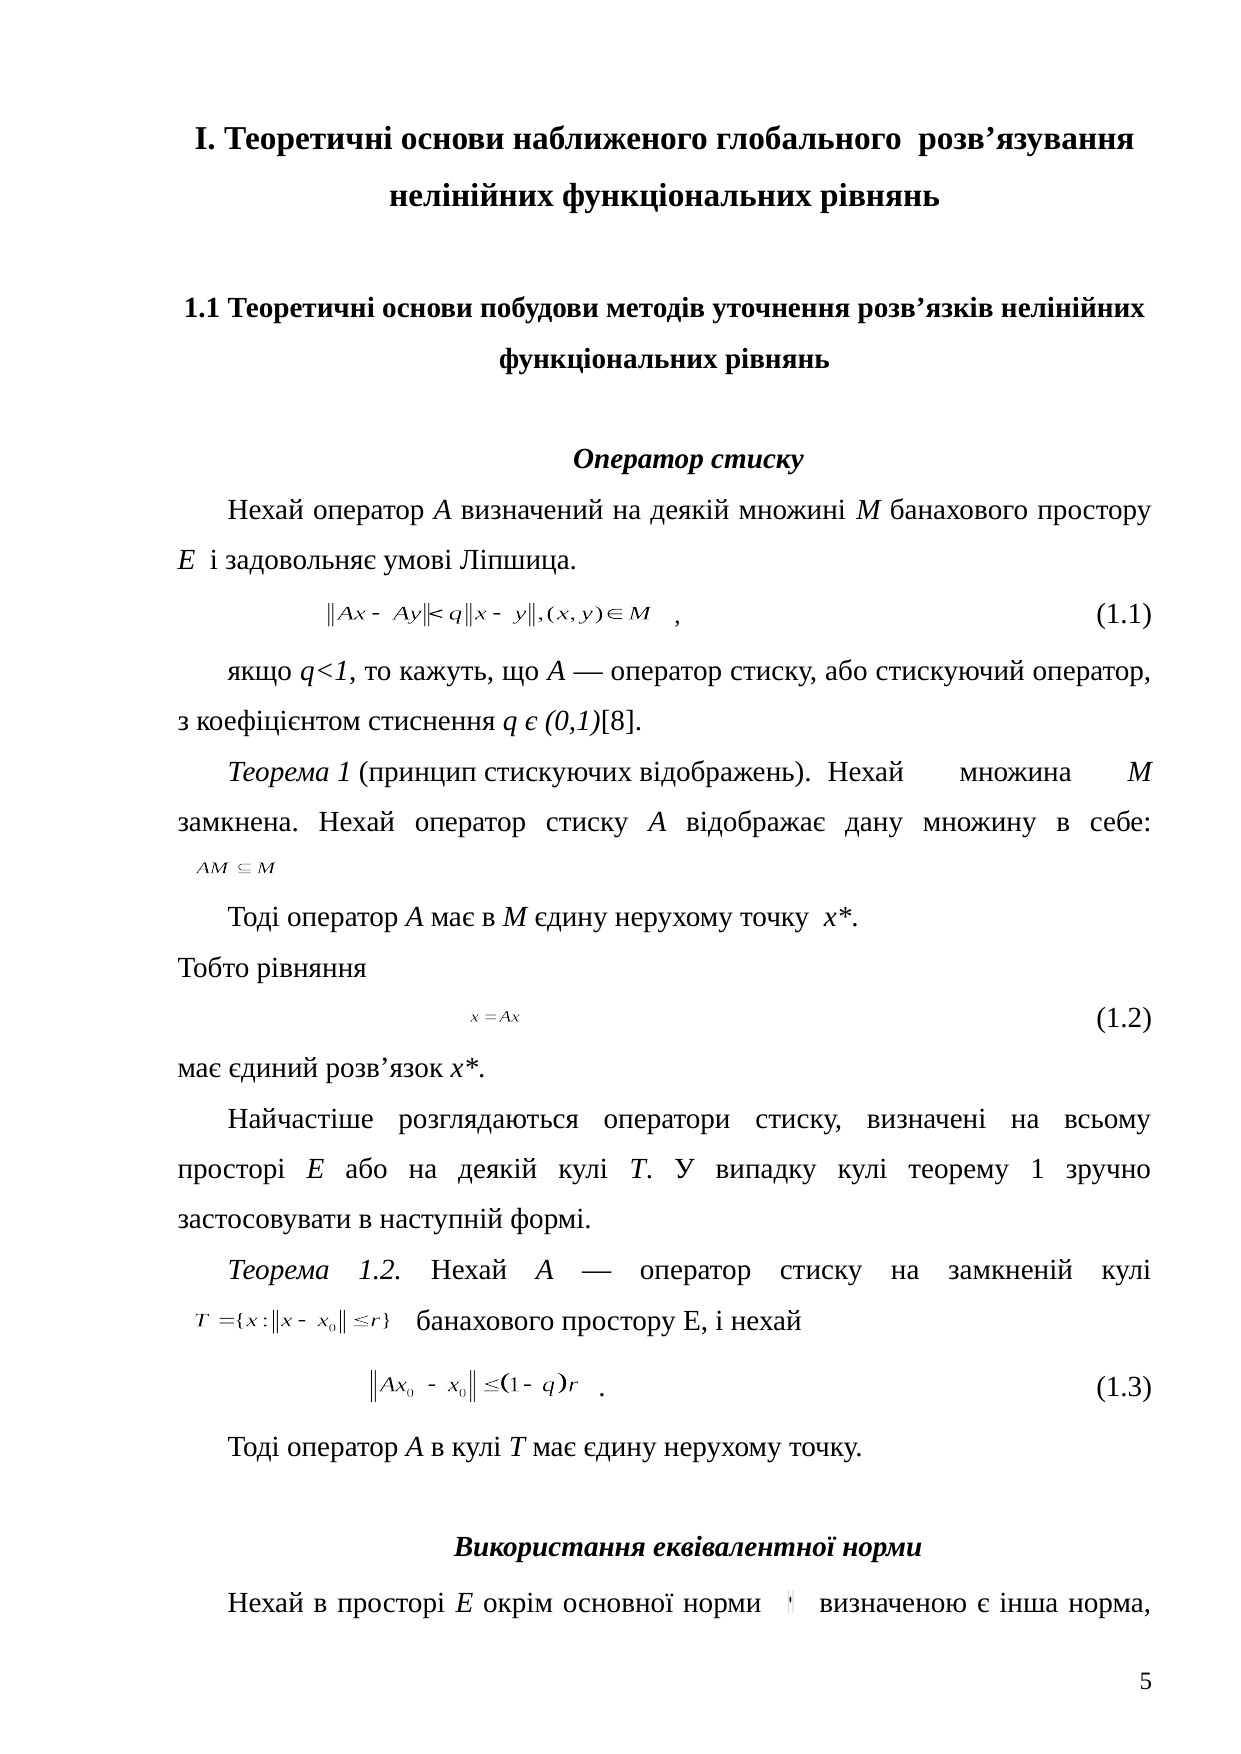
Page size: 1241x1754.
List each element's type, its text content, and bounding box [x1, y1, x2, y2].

text . (1.3) [598, 1360, 1152, 1412]
text визначеною є інша норма, [809, 1580, 1152, 1624]
text (1.2) [177, 1000, 1152, 1034]
text Найчастіше розглядаються оператори стиску, визначені на всьому просторі Е або на деякій кулі Т. У випадку кулі теорему 1 зручно застосовувати в наступній формі. [177, 1101, 1152, 1235]
text , (1.1) [674, 592, 1152, 636]
text [177, 592, 309, 636]
text Нехай оператор A визначений на деякій множині M банахового простору E і задовольняє умові Ліпшица. [177, 492, 1152, 576]
text Теорема 1.2. Нехай А — оператор стиску на замкненій кулі банахового простору Е, і нехай [177, 1252, 1152, 1343]
text Оператор стиску [177, 442, 1152, 475]
text Нехай в просторі Е окрім основної норми [177, 1580, 772, 1624]
text 1.1 Теоретичні основи побудови методів уточнення розв’язків нелінійних функціональних рівнянь [177, 291, 1152, 374]
text [177, 1360, 352, 1412]
text Тоді оператор А в кулі Т має єдину нерухому точку. [177, 1429, 1152, 1462]
text якщо q<1, то кажуть, що А — оператор стиску, або стискуючий оператор, з коефіцієнтом стиснення q є (0,1)[8]. [177, 653, 1152, 737]
text Тобто рівняння [177, 950, 1152, 983]
text I. Теоретичні основи наближеного глобального розв’язування нелінійних функціональних рівнянь [177, 118, 1152, 214]
text Тоді оператор А має в М єдину нерухому точку x*. [177, 899, 1152, 933]
text Теорема 1 (принцип стискуючих відображень). Нехай множина М замкнена. Нехай оператор стиску А відображає дану множину в себе: [177, 754, 1152, 885]
text має єдиний розв’язок x*. [177, 1051, 1152, 1084]
text Використання еквівалентної норми [177, 1529, 1152, 1563]
